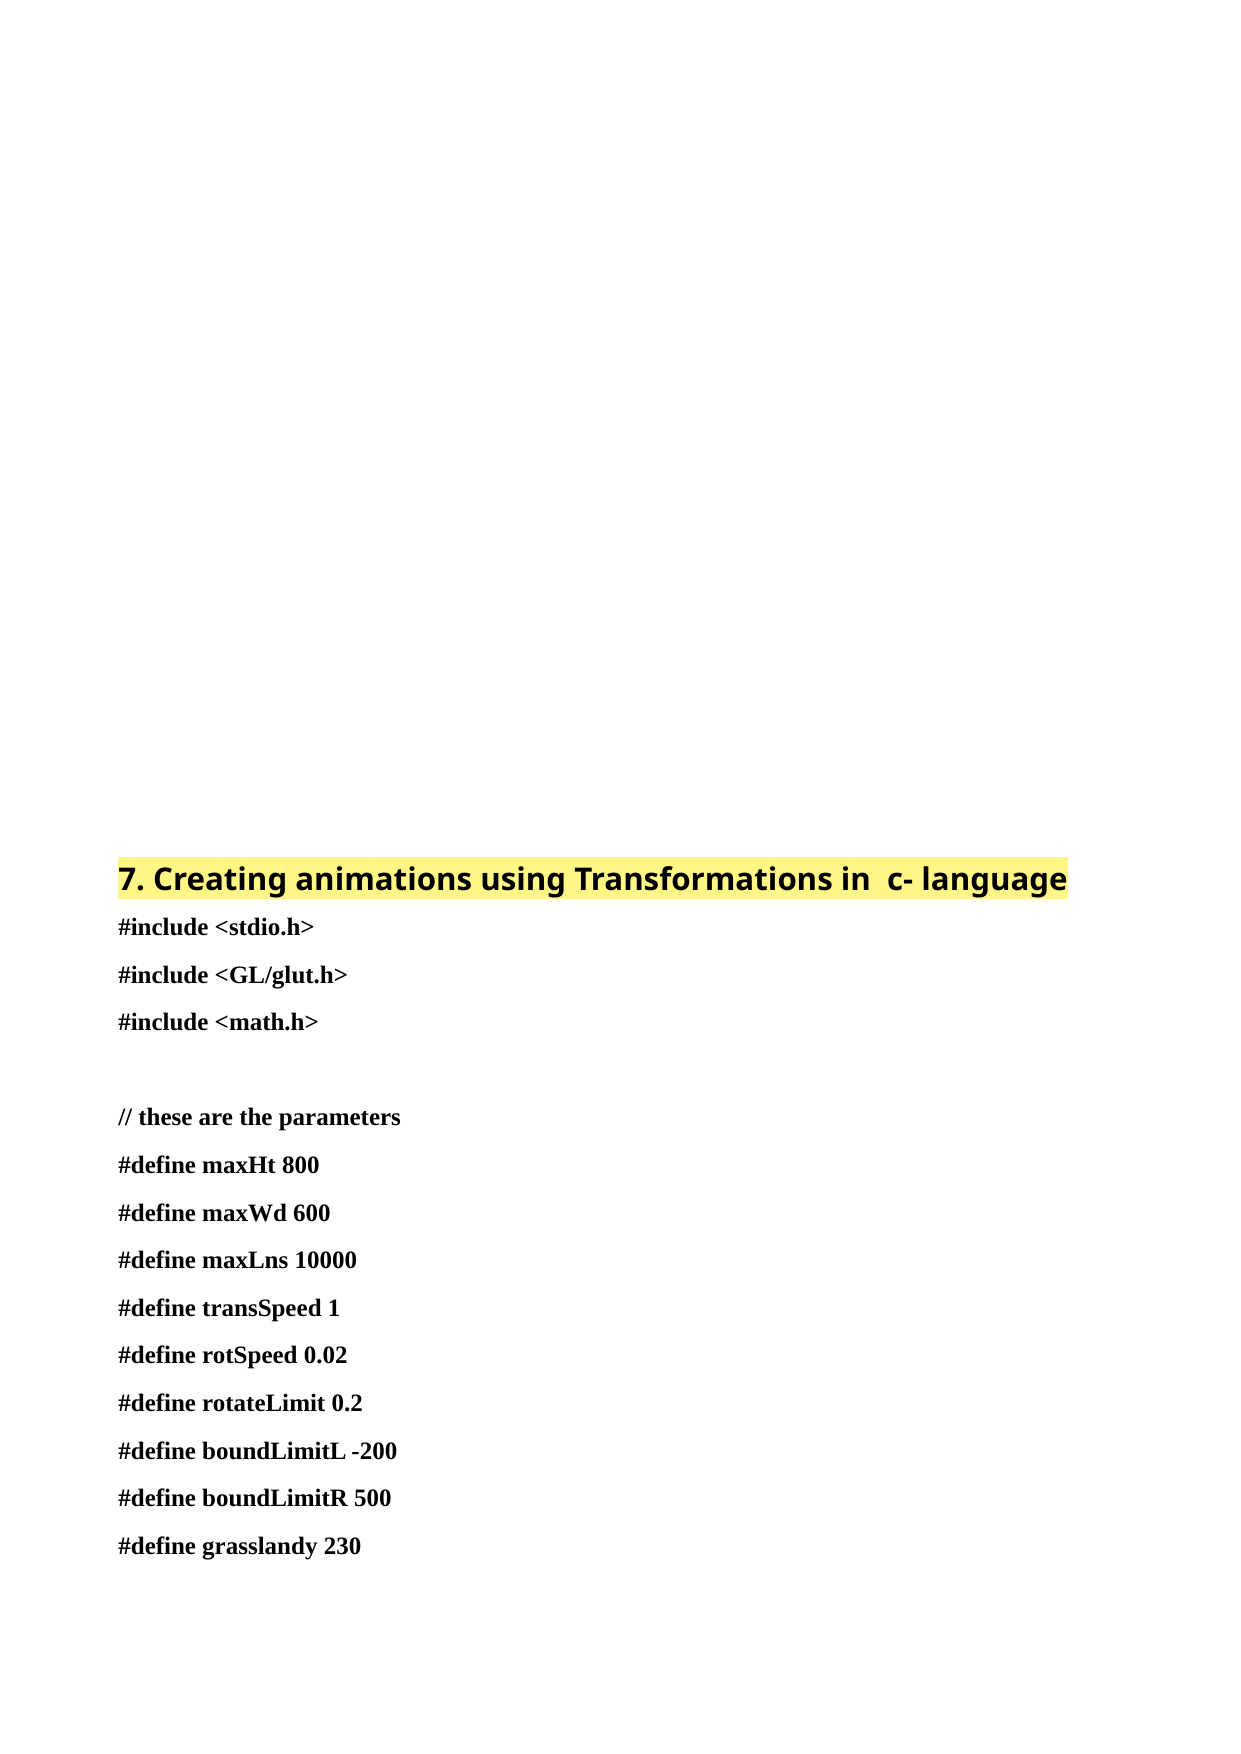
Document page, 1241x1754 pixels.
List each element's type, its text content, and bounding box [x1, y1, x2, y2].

text #define maxWd 600 [118, 1198, 1122, 1226]
text #include <stdio.h> [118, 912, 1122, 941]
text #define rotSpeed 0.02 [118, 1341, 1122, 1369]
text #include <math.h> [118, 1007, 1122, 1036]
subtitle 7. Creating animations using Transformations in c- language [118, 857, 1122, 899]
text #define boundLimitL -200 [118, 1436, 1122, 1464]
text #define transSpeed 1 [118, 1293, 1122, 1322]
text #define boundLimitR 500 [118, 1483, 1122, 1512]
text #define maxHt 800 [118, 1150, 1122, 1179]
text #define maxLns 10000 [118, 1245, 1122, 1274]
text #define grasslandy 230 [118, 1531, 1122, 1560]
text #define rotateLimit 0.2 [118, 1388, 1122, 1417]
text // these are the parameters [118, 1102, 1122, 1131]
text #include <GL/glut.h> [118, 960, 1122, 988]
